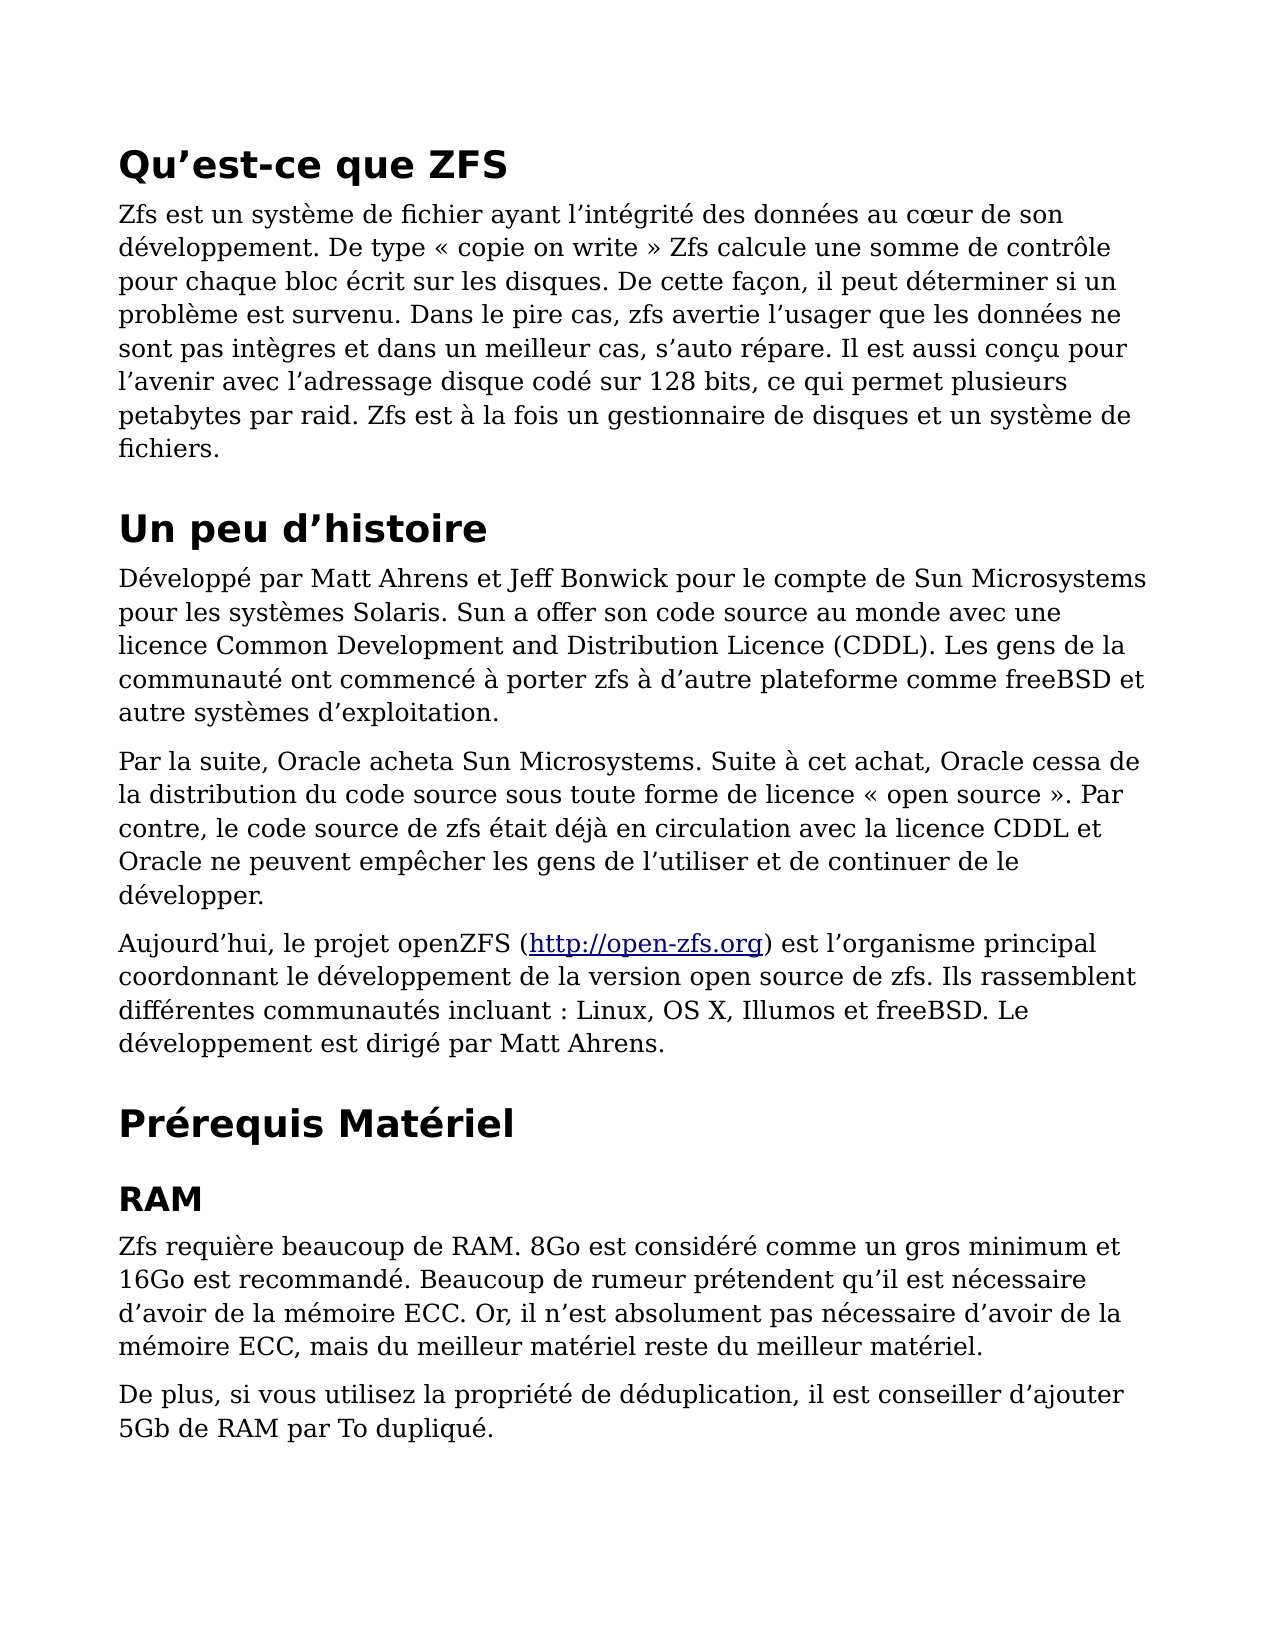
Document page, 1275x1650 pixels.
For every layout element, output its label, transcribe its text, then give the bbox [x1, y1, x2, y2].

subtitle Un peu d’histoire [118, 508, 1157, 552]
subtitle RAM [118, 1180, 1157, 1219]
text Aujourd’hui, le projet openZFS (http://open-zfs.org) est l’organisme principal coordonnant le développement de la version open source de zfs. Ils rassemblent différentes communautés incluant : Linux, OS X, Illumos et freeBSD. Le développement est dirigé par Matt Ahrens. [118, 929, 1157, 1059]
text Zfs requière beaucoup de RAM. 8Go est considéré comme un gros minimum et 16Go est recommandé. Beaucoup de rumeur prétendent qu’il est nécessaire d’avoir de la mémoire ECC. Or, il n’est absolument pas nécessaire d’avoir de la mémoire ECC, mais du meilleur matériel reste du meilleur matériel. [118, 1232, 1157, 1362]
subtitle Prérequis Matériel [118, 1103, 1157, 1147]
subtitle Qu’est-ce que ZFS [118, 143, 1157, 187]
text Développé par Matt Ahrens et Jeff Bonwick pour le compte de Sun Microsystems pour les systèmes Solaris. Sun a offer son code source au monde avec une licence Common Development and Distribution Licence (CDDL). Les gens de la communauté ont commencé à porter zfs à d’autre plateforme comme freeBSD et autre systèmes d’exploitation. [118, 564, 1157, 728]
text De plus, si vous utilisez la propriété de déduplication, il est conseiller d’ajouter 5Gb de RAM par To dupliqué. [118, 1381, 1157, 1443]
text Par la suite, Oracle acheta Sun Microsystems. Suite à cet achat, Oracle cessa de la distribution du code source sous toute forme de licence « open source ». Par contre, le code source de zfs était déjà en circulation avec la licence CDDL et Oracle ne peuvent empêcher les gens de l’utiliser et de continuer de le développer. [118, 747, 1157, 910]
text Zfs est un système de fichier ayant l’intégrité des données au cœur de son développement. De type « copie on write » Zfs calcule une somme de contrôle pour chaque bloc écrit sur les disques. De cette façon, il peut déterminer si un problème est survenu. Dans le pire cas, zfs avertie l’usager que les données ne sont pas intègres et dans un meilleur cas, s’auto répare. Il est aussi conçu pour l’avenir avec l’adressage disque codé sur 128 bits, ce qui permet plusieurs petabytes par raid. Zfs est à la fois un gestionnaire de disques et un système de fichiers. [118, 200, 1157, 464]
